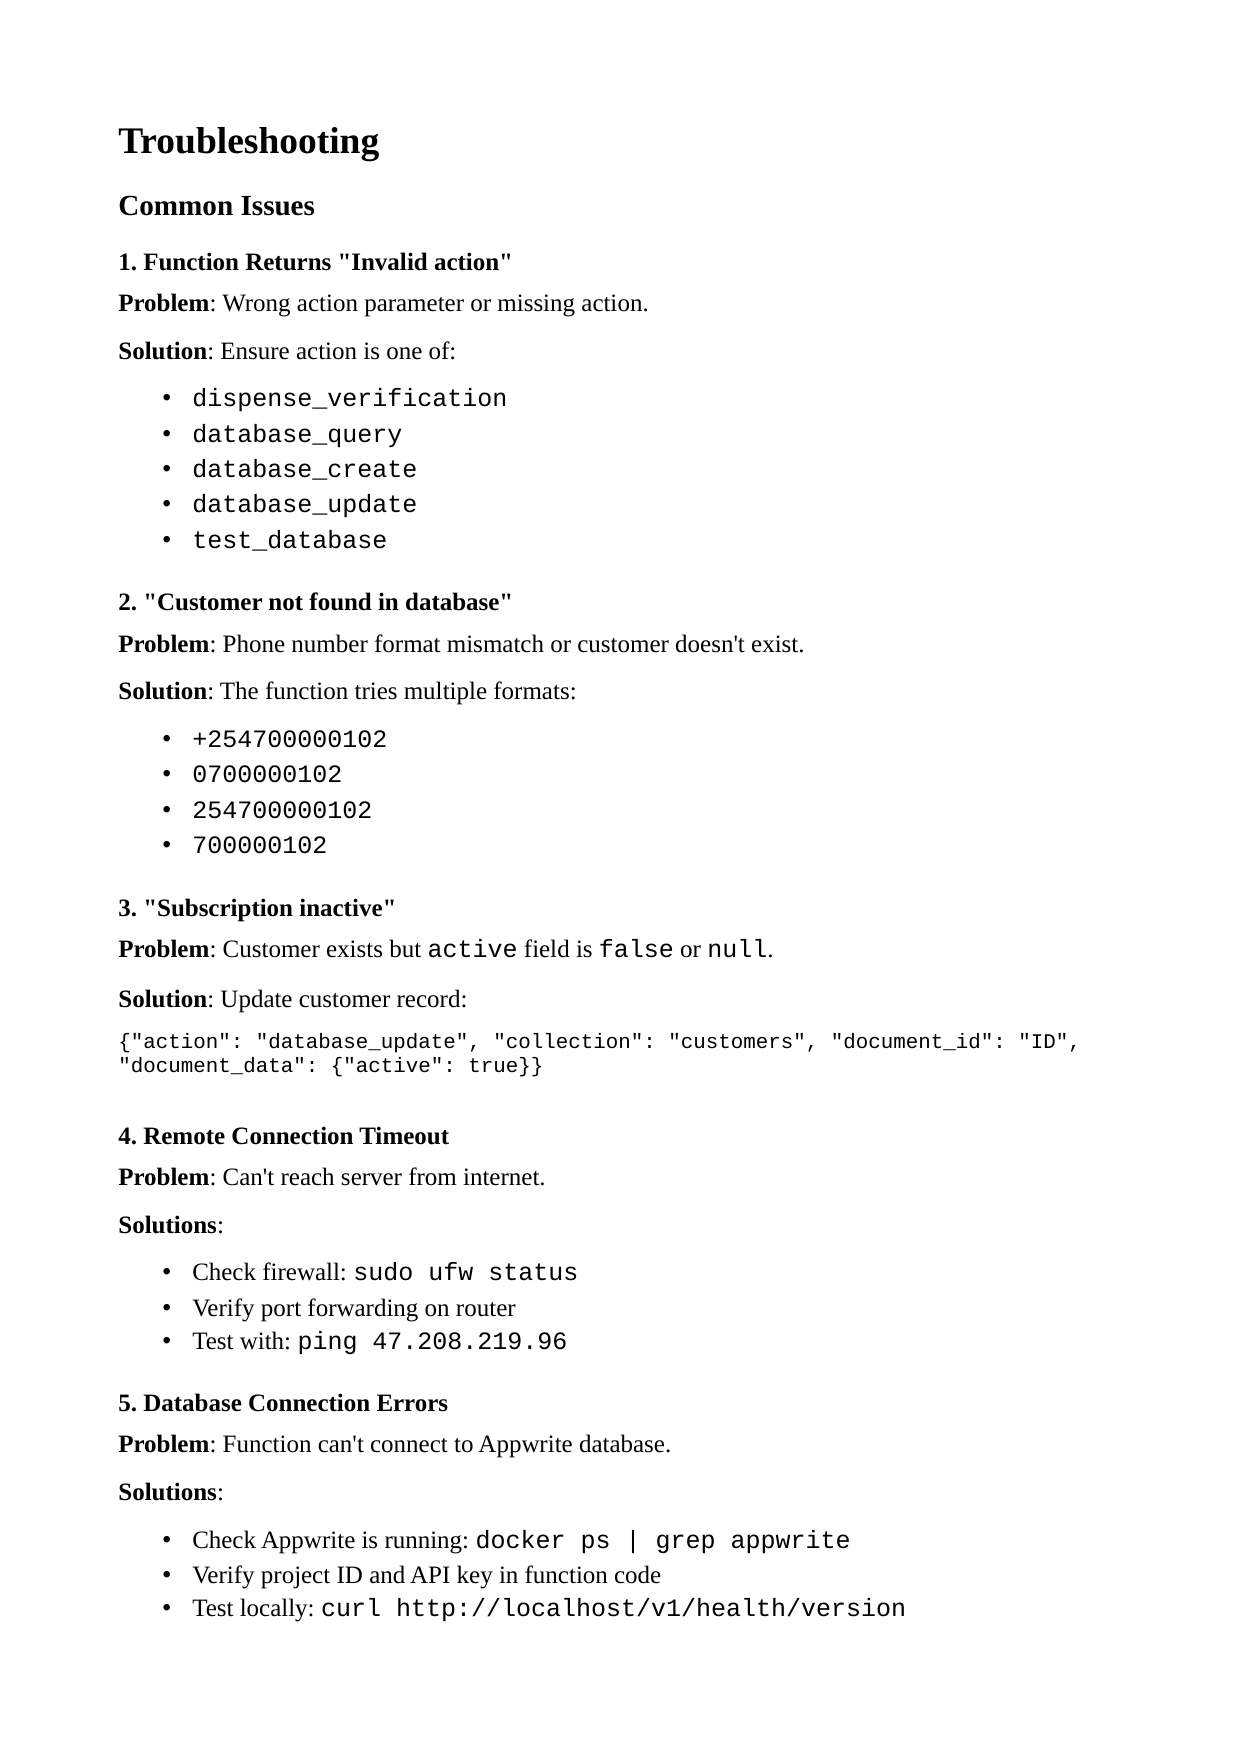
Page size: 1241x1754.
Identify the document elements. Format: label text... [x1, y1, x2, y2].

text Problem: Phone number format mismatch or customer doesn't exist. [118, 629, 1122, 657]
text Solutions: [118, 1477, 1122, 1506]
text Problem: Customer exists but active field is false or null. [118, 934, 1122, 965]
text Problem: Function can't connect to Appwrite database. [118, 1429, 1122, 1458]
list 254700000102 [162, 795, 1122, 826]
list +254700000102 [162, 724, 1122, 755]
list dispense_verification [162, 383, 1122, 414]
list Verify project ID and API key in function code [162, 1560, 1122, 1589]
text Solutions: [118, 1210, 1122, 1238]
subtitle 2. "Customer not found in database" [118, 587, 1122, 616]
list test_database [162, 525, 1122, 556]
subtitle 1. Function Returns "Invalid action" [118, 247, 1122, 276]
subtitle 4. Remote Connection Timeout [118, 1121, 1122, 1149]
list Check firewall: sudo ufw status [162, 1257, 1122, 1288]
list Check Appwrite is running: docker ps | grep appwrite [162, 1525, 1122, 1556]
text Solution: The function tries multiple formats: [118, 676, 1122, 705]
list database_update [162, 489, 1122, 520]
text Solution: Ensure action is one of: [118, 336, 1122, 364]
text Solution: Update customer record: [118, 984, 1122, 1013]
text Problem: Can't reach server from internet. [118, 1162, 1122, 1191]
list Test locally: curl http://localhost/v1/health/version [162, 1593, 1122, 1624]
list 700000102 [162, 830, 1122, 861]
text {"action": "database_update", "collection": "customers", "document_id": "ID", "document_data": {"active": true}} [118, 1032, 1122, 1079]
list Verify port forwarding on router [162, 1293, 1122, 1321]
text Problem: Wrong action parameter or missing action. [118, 288, 1122, 317]
subtitle Common Issues [118, 188, 1122, 222]
list 0700000102 [162, 759, 1122, 790]
list database_query [162, 419, 1122, 449]
list database_create [162, 454, 1122, 485]
list Test with: ping 47.208.219.96 [162, 1326, 1122, 1357]
subtitle 3. "Subscription inactive" [118, 893, 1122, 921]
subtitle Troubleshooting [118, 118, 1122, 161]
subtitle 5. Database Connection Errors [118, 1388, 1122, 1417]
